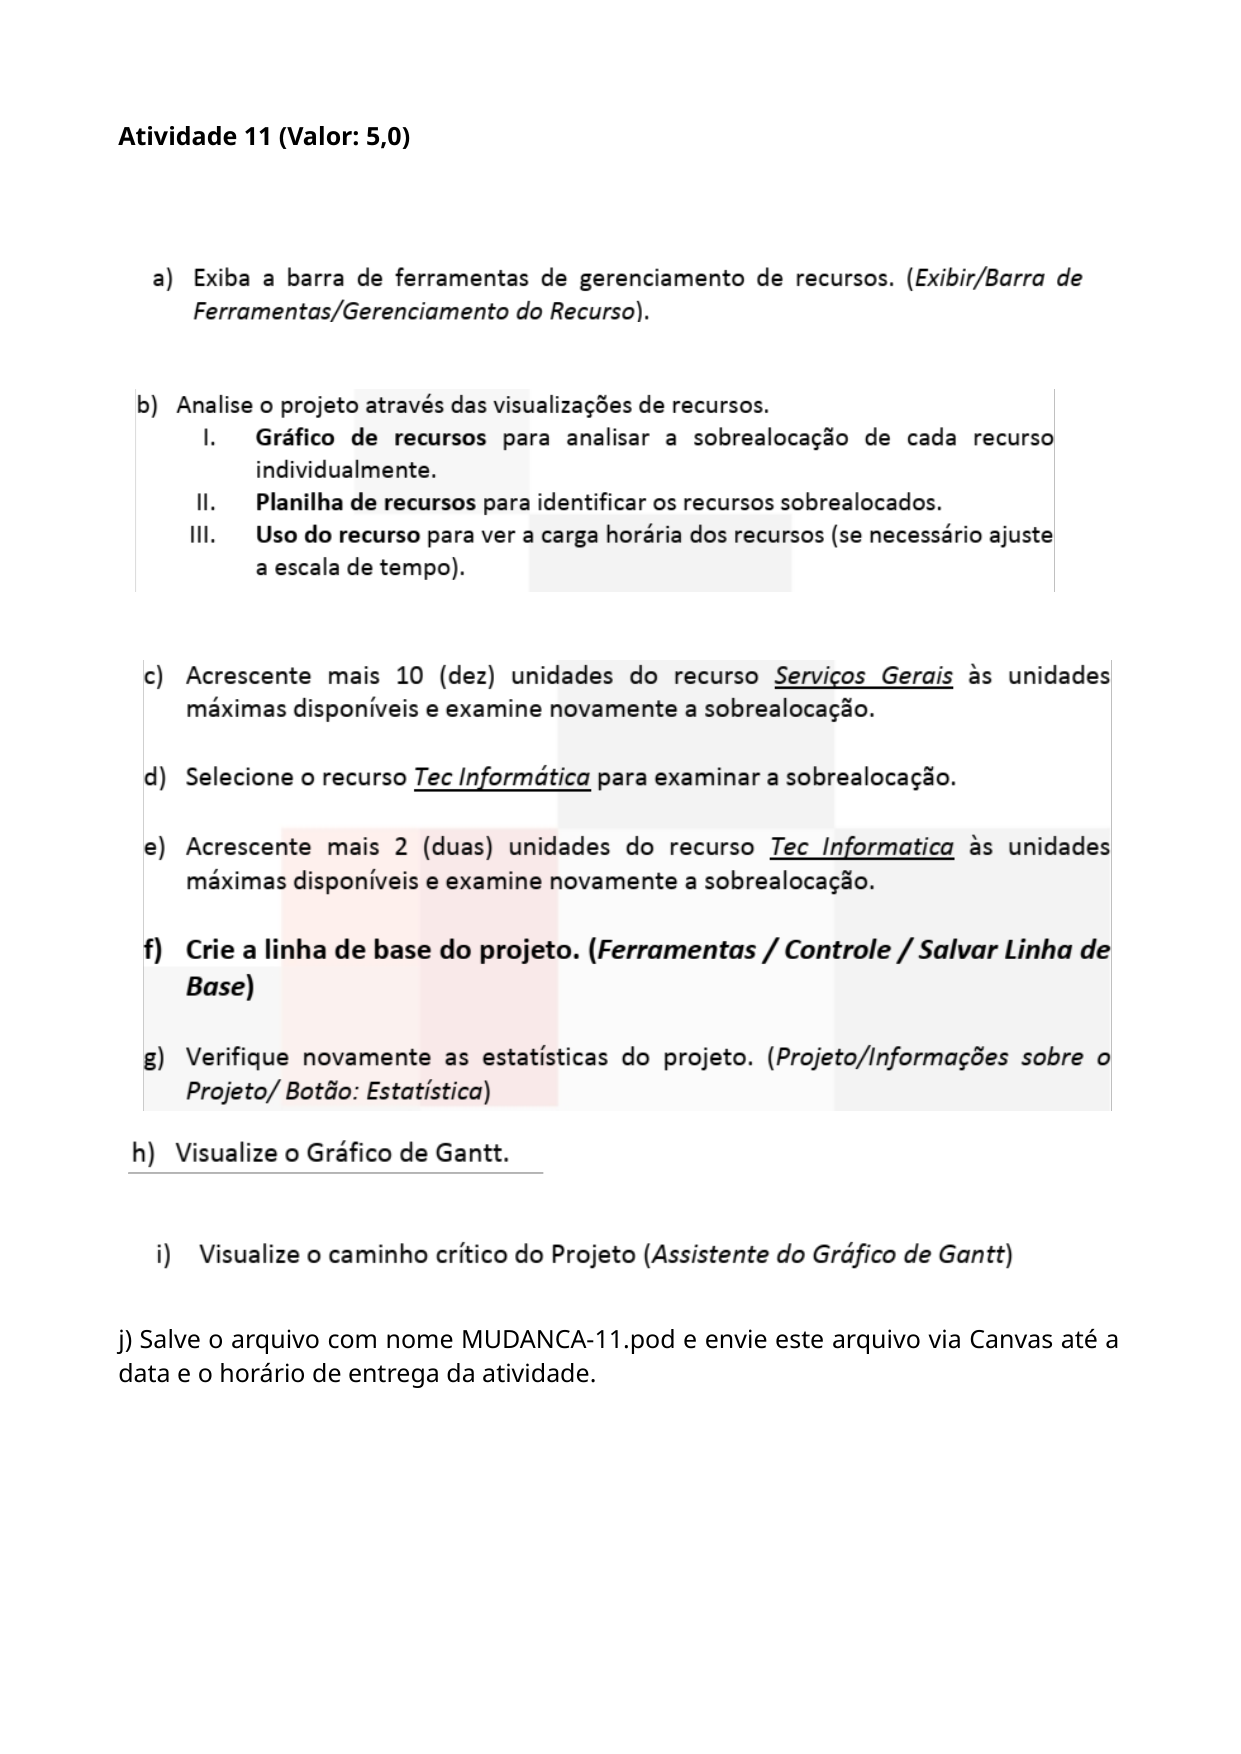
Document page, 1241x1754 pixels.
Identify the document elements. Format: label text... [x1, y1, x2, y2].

picture [114, 1127, 544, 1178]
picture [118, 1212, 1123, 1288]
picture [118, 660, 1123, 1111]
text j) Salve o arquivo com nome MUDANCA-11.pod e envie este arquivo via Canvas até a data e o horário de entrega da atividade. [118, 1322, 1122, 1390]
picture [118, 389, 1123, 592]
text Atividade 11 (Valor: 5,0) [118, 118, 1122, 152]
picture [118, 254, 1123, 322]
